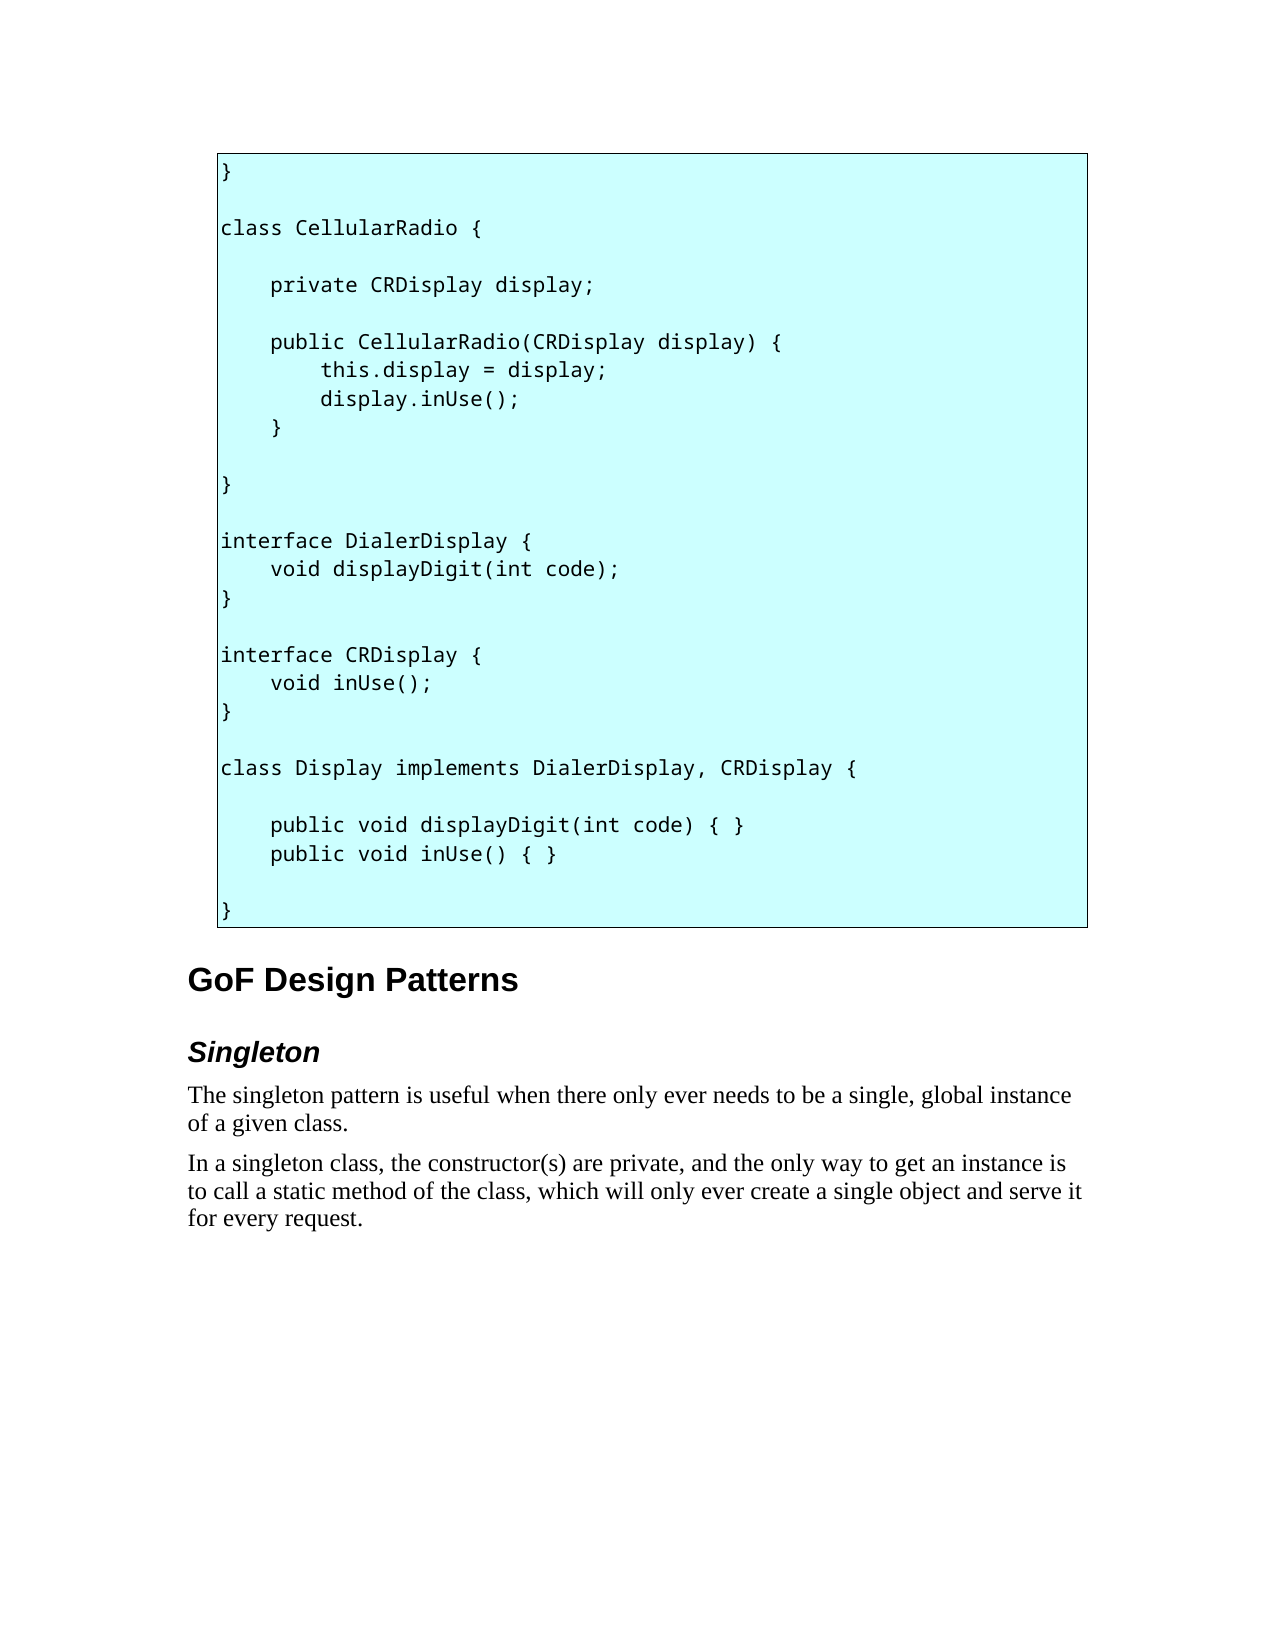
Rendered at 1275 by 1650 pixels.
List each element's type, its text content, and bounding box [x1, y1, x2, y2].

text The singleton pattern is useful when there only ever needs to be a single, global instance of a given class. [187, 1081, 1087, 1137]
subtitle GoF Design Patterns [187, 961, 1087, 999]
text In a singleton class, the constructor(s) are private, and the only way to get an instance is to call a static method of the class, which will only ever create a single object and serve it for every request. [187, 1149, 1087, 1232]
text } class CellularRadio { private CRDisplay display; public CellularRadio(CRDisplay display) { this.display = display; display.inUse(); } } interface DialerDisplay { void displayDigit(int code); } interface CRDisplay { void inUse(); } class Display implements DialerDisplay, CRDisplay { public void displayDigit(int code) { } public void inUse() { } } [218, 154, 1087, 927]
subtitle Singleton [187, 1036, 1087, 1069]
